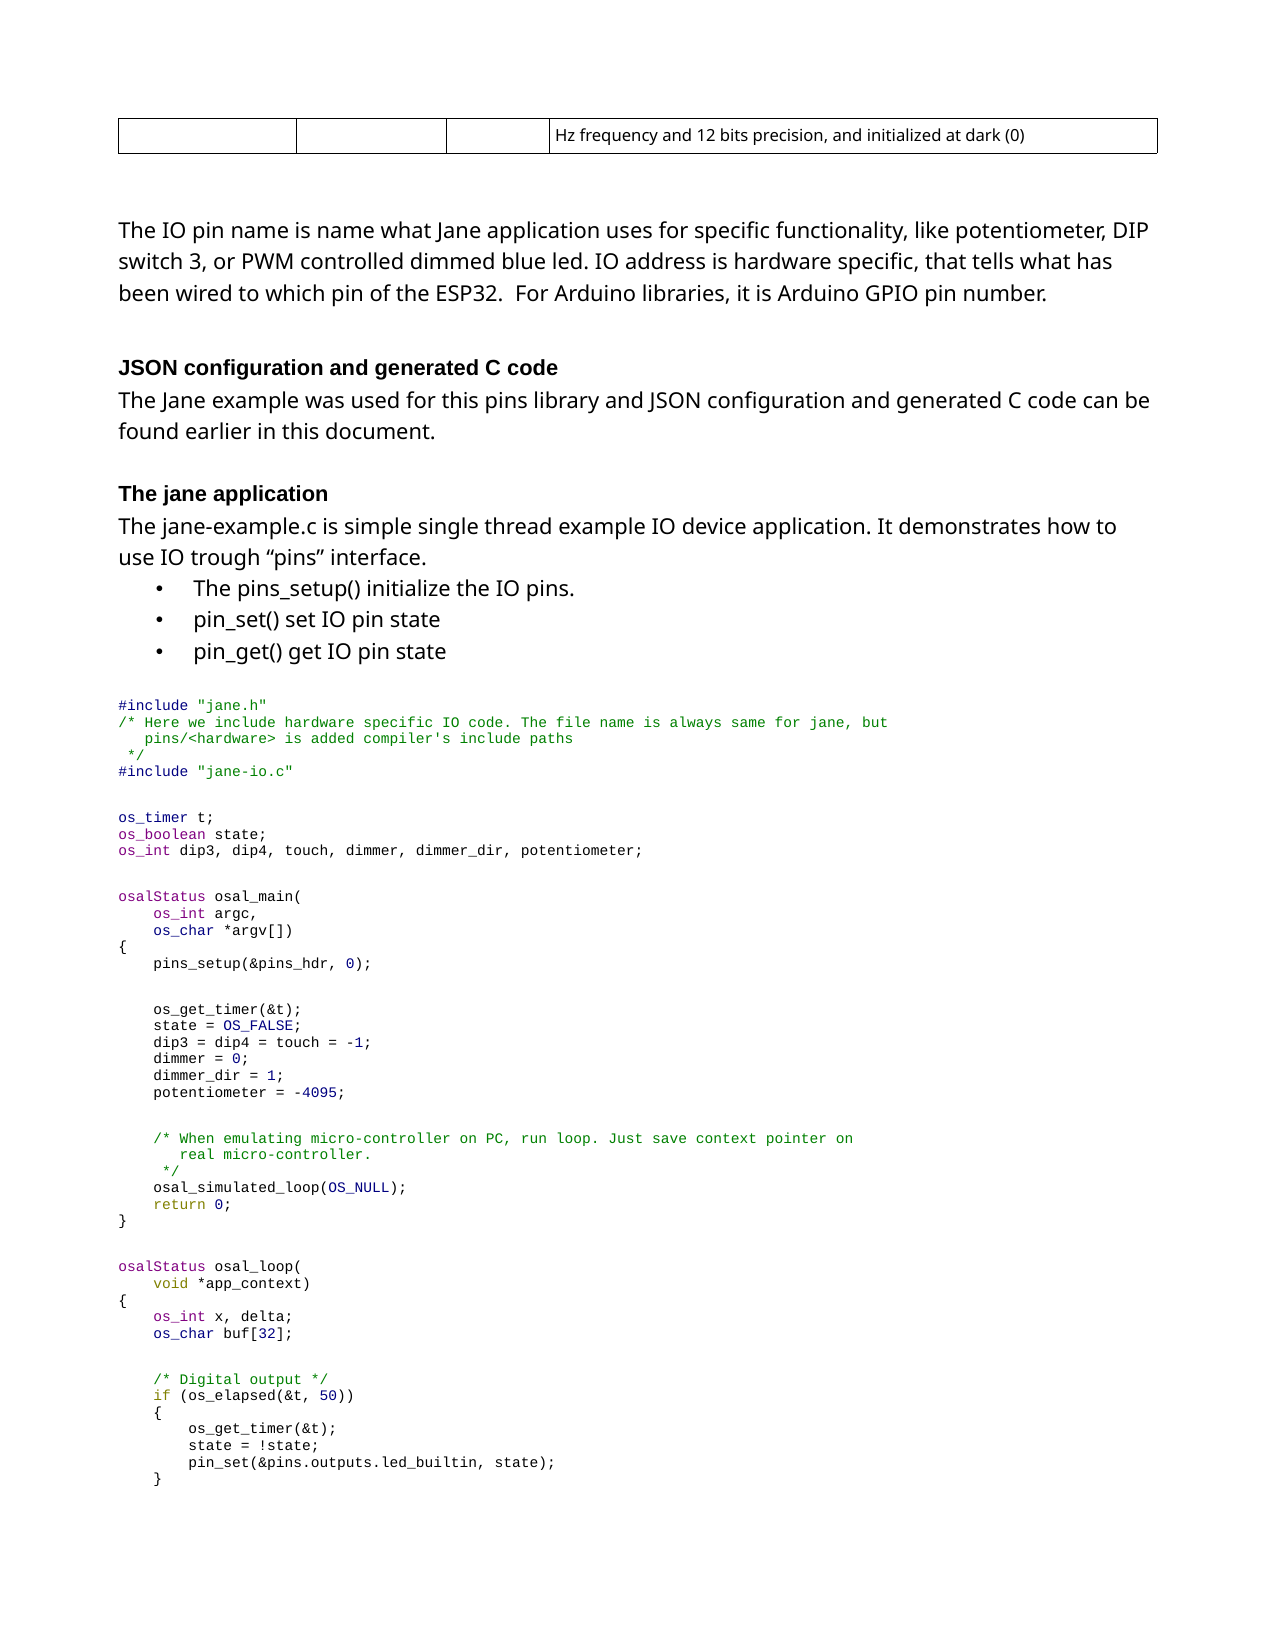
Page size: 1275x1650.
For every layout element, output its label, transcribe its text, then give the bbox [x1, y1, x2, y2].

table_cell Hz frequency and 12 bits precision, and initialized at dark (0) [550, 119, 1157, 152]
text state = OS_FALSE; [118, 1018, 1157, 1035]
text pin_set(&pins.outputs.led_builtin, state); [118, 1455, 1157, 1471]
table_cell [297, 119, 446, 152]
list pin_set() set IO pin state [156, 604, 1157, 634]
text } [118, 1214, 1157, 1230]
table_cell [447, 119, 549, 152]
text os_int dip3, dip4, touch, dimmer, dimmer_dir, potentiometer; [118, 844, 1157, 860]
text { [118, 939, 1157, 956]
text { [118, 1293, 1157, 1309]
text */ [118, 748, 1157, 764]
text dip3 = dip4 = touch = -1; [118, 1035, 1157, 1052]
text The jane-example.c is simple single thread example IO device application. It demonstrates how to use IO trough “pins” interface. [118, 511, 1157, 572]
subtitle JSON configuration and generated C code [118, 355, 1157, 380]
text os_char *argv[]) [118, 923, 1157, 939]
text #include "jane-io.c" [118, 764, 1157, 781]
list The pins_setup() initialize the IO pins. [156, 573, 1157, 603]
text return 0; [118, 1197, 1157, 1214]
text The Jane example was used for this pins library and JSON configuration and generated C code can be found earlier in this document. [118, 385, 1157, 446]
text potentiometer = -4095; [118, 1085, 1157, 1101]
text dimmer = 0; [118, 1052, 1157, 1068]
text os_get_timer(&t); [118, 1002, 1157, 1018]
text void *app_context) [118, 1276, 1157, 1293]
text dimmer_dir = 1; [118, 1068, 1157, 1085]
text osalStatus osal_loop( [118, 1260, 1157, 1276]
text /* When emulating micro-controller on PC, run loop. Just save context pointer on [118, 1131, 1157, 1147]
text os_get_timer(&t); [118, 1422, 1157, 1438]
subtitle The jane application [118, 481, 1157, 506]
text real micro-controller. [118, 1147, 1157, 1164]
table_cell [119, 119, 296, 152]
text /* Digital output */ [118, 1372, 1157, 1388]
text os_timer t; [118, 811, 1157, 827]
text /* Here we include hardware specific IO code. The file name is always same for jane, but [118, 715, 1157, 731]
text */ [118, 1164, 1157, 1181]
text The IO pin name is name what Jane application uses for specific functionality, like potentiometer, DIP switch 3, or PWM controlled dimmed blue led. IO address is hardware specific, that tells what has been wired to which pin of the ESP32. For Arduino libraries, it is Arduino GPIO pin number. [118, 215, 1157, 307]
text os_int x, delta; [118, 1309, 1157, 1326]
text osal_simulated_loop(OS_NULL); [118, 1181, 1157, 1197]
text os_int argc, [118, 906, 1157, 923]
text pins/<hardware> is added compiler's include paths [118, 731, 1157, 748]
list pin_get() get IO pin state [156, 636, 1157, 666]
text state = !state; [118, 1438, 1157, 1455]
text if (os_elapsed(&t, 50)) [118, 1388, 1157, 1405]
text { [118, 1405, 1157, 1422]
text pins_setup(&pins_hdr, 0); [118, 956, 1157, 972]
text } [118, 1471, 1157, 1488]
text os_char buf[32]; [118, 1326, 1157, 1342]
text os_boolean state; [118, 827, 1157, 844]
text #include "jane.h" [118, 698, 1157, 715]
text osalStatus osal_main( [118, 890, 1157, 906]
